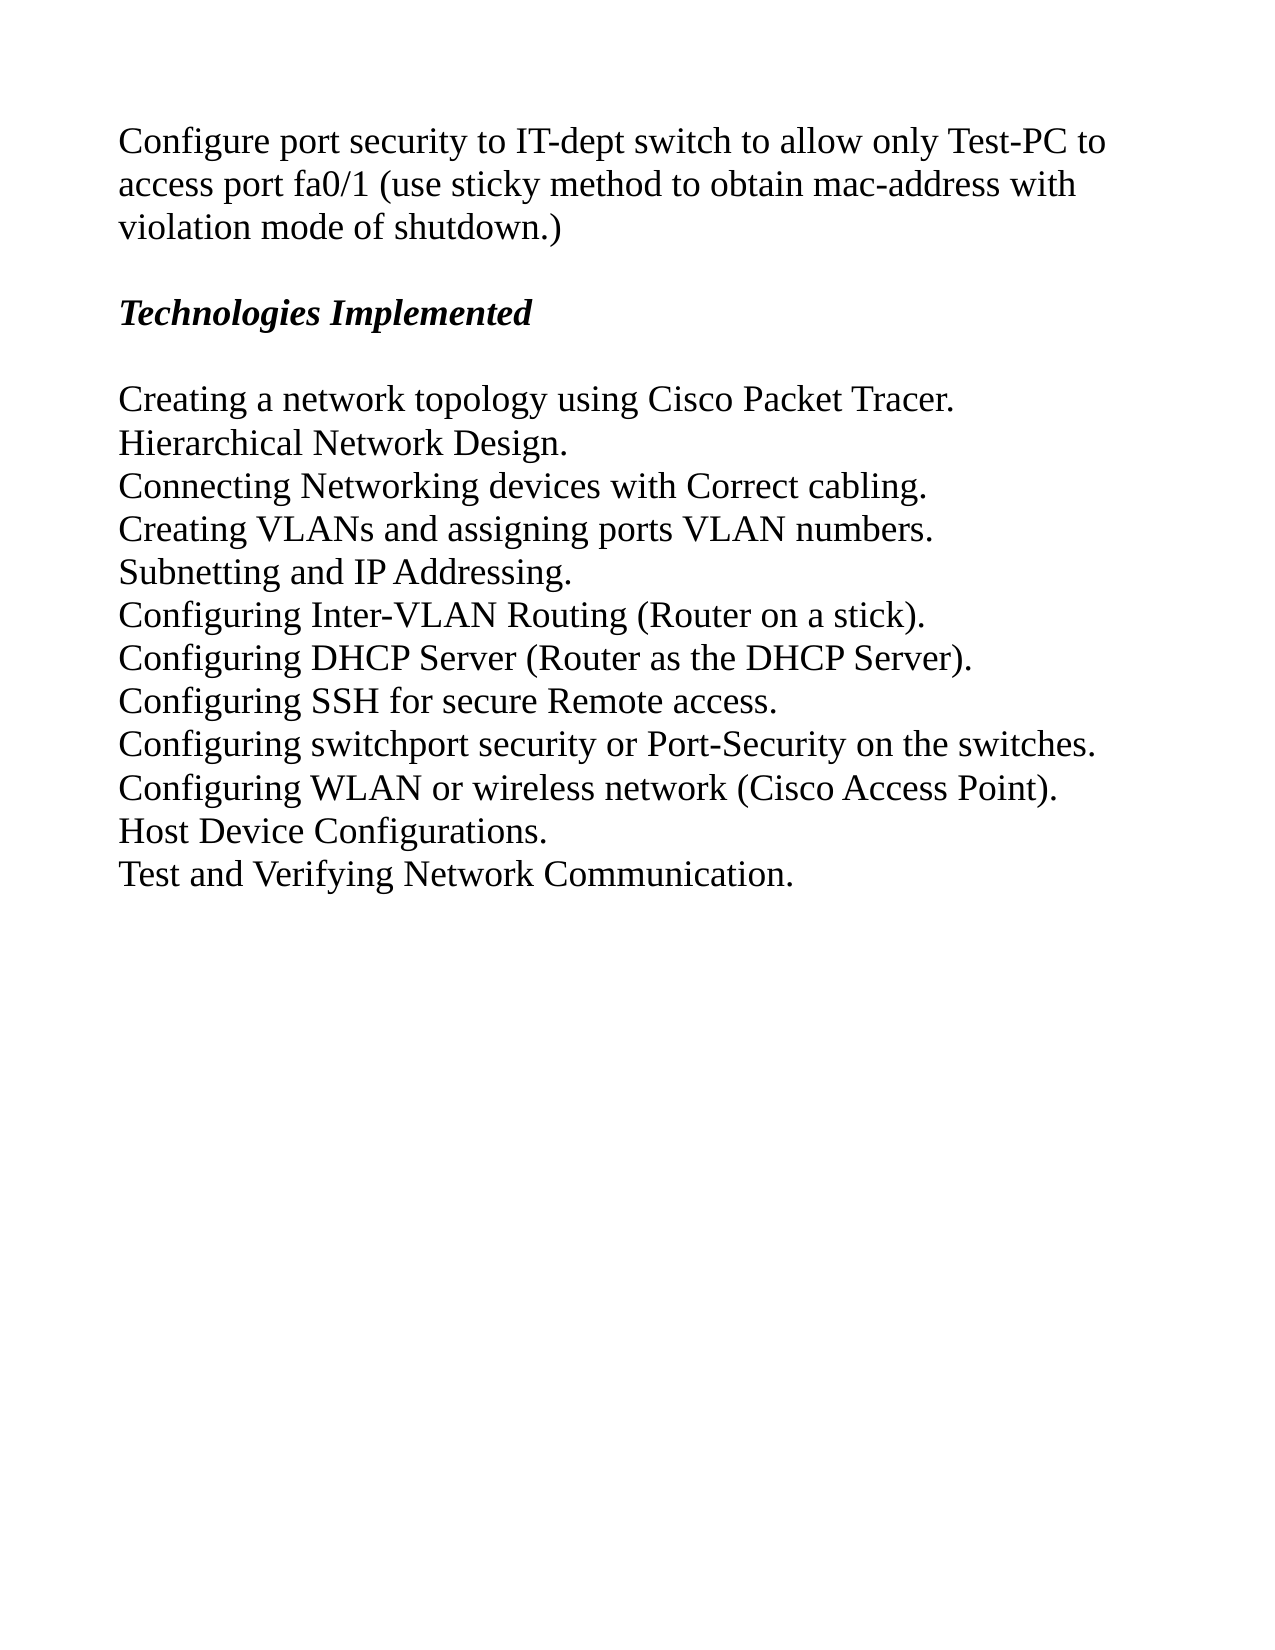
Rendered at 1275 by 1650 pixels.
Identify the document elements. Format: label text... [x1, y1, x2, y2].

text Creating a network topology using Cisco Packet Tracer. [118, 377, 1157, 420]
text Configuring DHCP Server (Router as the DHCP Server). [118, 636, 1157, 679]
text Configure port security to IT-dept switch to allow only Test-PC to access port fa0/1 (use sticky method to obtain mac-address with violation mode of shutdown.) [118, 118, 1157, 247]
text Configuring WLAN or wireless network (Cisco Access Point). [118, 765, 1157, 808]
text Configuring switchport security or Port-Security on the switches. [118, 722, 1157, 765]
text Connecting Networking devices with Correct cabling. [118, 463, 1157, 506]
text Host Device Configurations. [118, 808, 1157, 851]
text Test and Verifying Network Communication. [118, 851, 1157, 894]
text Hierarchical Network Design. [118, 420, 1157, 463]
text Configuring SSH for secure Remote access. [118, 679, 1157, 722]
text Subnetting and IP Addressing. [118, 549, 1157, 592]
text Technologies Implemented [118, 291, 1157, 334]
text Configuring Inter-VLAN Routing (Router on a stick). [118, 592, 1157, 636]
text Creating VLANs and assigning ports VLAN numbers. [118, 506, 1157, 549]
